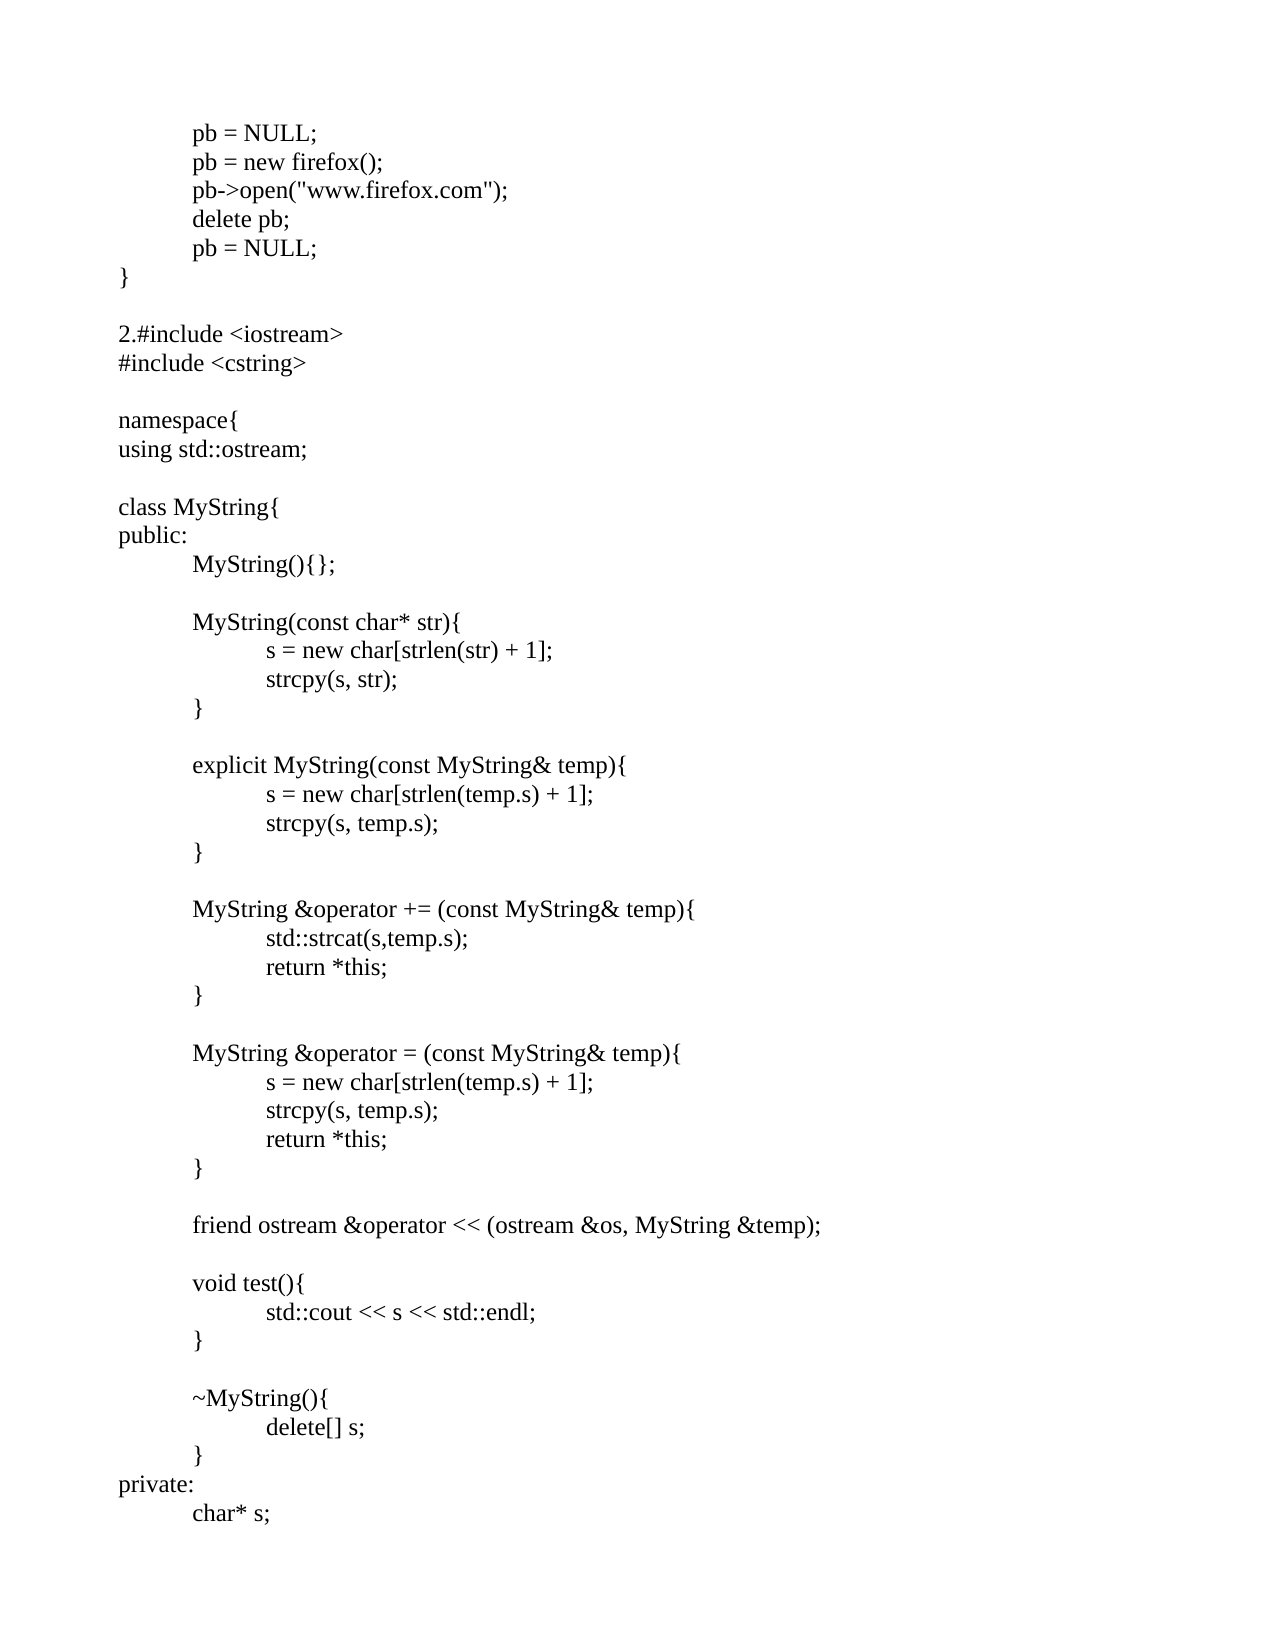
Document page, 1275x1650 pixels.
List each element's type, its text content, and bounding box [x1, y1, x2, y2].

text } [118, 981, 1157, 1009]
text strcpy(s, temp.s); [118, 1096, 1157, 1124]
text std::cout << s << std::endl; [118, 1297, 1157, 1326]
text private: [118, 1469, 1157, 1498]
text ~MyString(){ [118, 1383, 1157, 1412]
text friend ostream &operator << (ostream &os, MyString &temp); [118, 1211, 1157, 1239]
text } [118, 837, 1157, 866]
text explicit MyString(const MyString& temp){ [118, 751, 1157, 779]
text strcpy(s, str); [118, 664, 1157, 693]
text char* s; [118, 1498, 1157, 1527]
text #include <cstring> [118, 348, 1157, 377]
text using std::ostream; [118, 434, 1157, 463]
text pb = new firefox(); [118, 147, 1157, 176]
text } [118, 262, 1157, 291]
text return *this; [118, 952, 1157, 981]
text return *this; [118, 1124, 1157, 1153]
text } [118, 1441, 1157, 1469]
text pb = NULL; [118, 233, 1157, 262]
text MyString &operator = (const MyString& temp){ [118, 1038, 1157, 1067]
text class MyString{ [118, 492, 1157, 521]
text s = new char[strlen(temp.s) + 1]; [118, 1067, 1157, 1096]
text MyString(){}; [118, 549, 1157, 578]
text MyString &operator += (const MyString& temp){ [118, 894, 1157, 923]
text void test(){ [118, 1268, 1157, 1297]
text } [118, 1326, 1157, 1354]
text s = new char[strlen(temp.s) + 1]; [118, 779, 1157, 808]
text } [118, 1153, 1157, 1182]
text pb->open("www.firefox.com"); [118, 176, 1157, 204]
text s = new char[strlen(str) + 1]; [118, 636, 1157, 664]
text public: [118, 521, 1157, 549]
text strcpy(s, temp.s); [118, 808, 1157, 837]
text pb = NULL; [118, 118, 1157, 147]
text std::strcat(s,temp.s); [118, 923, 1157, 952]
text 2.#include <iostream> [118, 319, 1157, 348]
text delete[] s; [118, 1412, 1157, 1441]
text } [118, 693, 1157, 722]
text namespace{ [118, 406, 1157, 434]
text MyString(const char* str){ [118, 607, 1157, 636]
text delete pb; [118, 204, 1157, 233]
